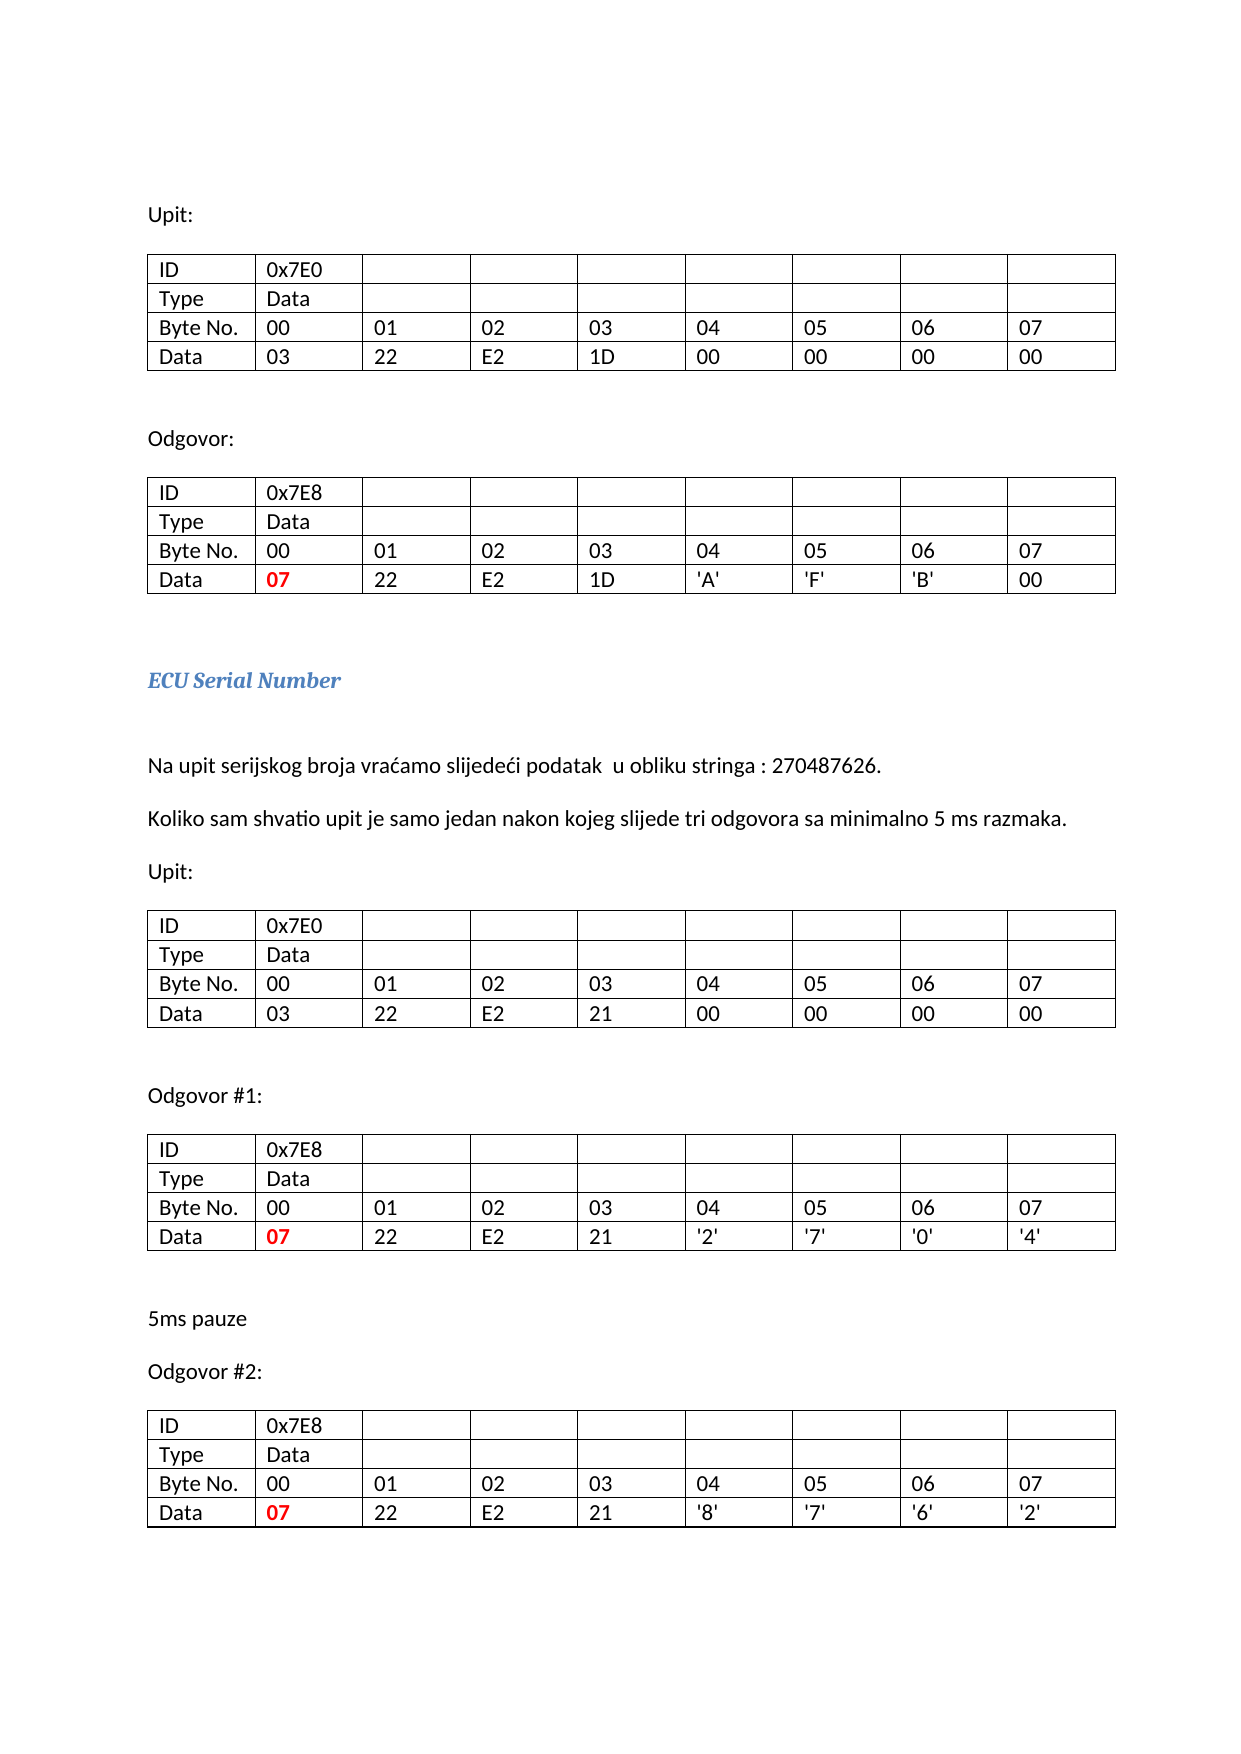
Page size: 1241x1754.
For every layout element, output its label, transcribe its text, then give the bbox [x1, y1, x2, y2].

table_cell [578, 1440, 685, 1468]
table_cell 01 [363, 313, 470, 341]
table_header [686, 478, 792, 506]
table_header 0x7E8 [256, 1135, 362, 1163]
table_cell '2' [1008, 1498, 1115, 1526]
table_cell 00 [256, 1469, 362, 1497]
table_cell [471, 507, 577, 535]
table_cell 00 [686, 342, 792, 370]
text Odgovor #1: [148, 1081, 1093, 1109]
table_cell Data [148, 1222, 255, 1250]
table_cell [1008, 284, 1115, 312]
table_cell Byte No. [148, 1469, 255, 1497]
table_cell 07 [256, 1498, 362, 1526]
table_cell 02 [471, 970, 577, 998]
table_header ID [148, 1135, 255, 1163]
table_cell 02 [471, 1469, 577, 1497]
table_cell 01 [363, 970, 470, 998]
table_cell 06 [901, 536, 1007, 564]
table_cell [686, 941, 792, 968]
table_cell E2 [471, 342, 577, 370]
table_cell [793, 1440, 900, 1468]
table_cell 07 [1008, 536, 1115, 564]
table_cell 06 [901, 970, 1007, 998]
table_header [901, 1135, 1007, 1163]
table_cell [578, 1164, 685, 1192]
table_header ID [148, 911, 255, 939]
table_cell 04 [686, 970, 792, 998]
table_cell [1008, 941, 1115, 968]
table_header [363, 478, 470, 506]
table_cell 02 [471, 536, 577, 564]
table_cell 22 [363, 1222, 470, 1250]
table_cell 03 [578, 313, 685, 341]
table_header [793, 911, 900, 939]
text Na upit serijskog broja vraćamo slijedeći podatak u obliku stringa : 270487626. [148, 751, 1093, 779]
table_header [686, 1411, 792, 1439]
table_cell 00 [686, 999, 792, 1027]
text Upit: [148, 857, 1093, 885]
table_cell E2 [471, 565, 577, 593]
table_header [363, 1411, 470, 1439]
table_cell Data [148, 565, 255, 593]
table_header [578, 1135, 685, 1163]
table_header [901, 478, 1007, 506]
table_cell Byte No. [148, 313, 255, 341]
text Koliko sam shvatio upit je samo jedan nakon kojeg slijede tri odgovora sa minimalno 5 ms razmaka. [148, 804, 1093, 832]
table_header [901, 911, 1007, 939]
table_cell 06 [901, 1469, 1007, 1497]
table_header [901, 255, 1007, 283]
table_cell [578, 941, 685, 968]
table_cell 05 [793, 313, 900, 341]
text 5ms pauze [148, 1304, 1093, 1332]
table_cell 03 [578, 1193, 685, 1221]
table_cell [471, 941, 577, 968]
table_cell Byte No. [148, 970, 255, 998]
table_cell 00 [256, 970, 362, 998]
table_header [1008, 911, 1115, 939]
table_cell 01 [363, 1469, 470, 1497]
table_cell 06 [901, 1193, 1007, 1221]
table_cell 03 [578, 1469, 685, 1497]
table_cell [1008, 1164, 1115, 1192]
table_cell 22 [363, 565, 470, 593]
table_header [901, 1411, 1007, 1439]
table_cell [578, 284, 685, 312]
table_cell 21 [578, 999, 685, 1027]
table_header 0x7E8 [256, 478, 362, 506]
table_cell [793, 284, 900, 312]
table_header [578, 478, 685, 506]
table_cell 02 [471, 1193, 577, 1221]
table_cell 00 [901, 999, 1007, 1027]
table_cell '7' [793, 1222, 900, 1250]
table_cell 07 [256, 1222, 362, 1250]
table_cell [901, 284, 1007, 312]
table_cell [793, 941, 900, 968]
table_cell 06 [901, 313, 1007, 341]
table_cell E2 [471, 999, 577, 1027]
table_cell Data [256, 941, 362, 968]
table_header 0x7E8 [256, 1411, 362, 1439]
table_cell [793, 1164, 900, 1192]
text Upit: [148, 201, 1093, 229]
table_cell 22 [363, 342, 470, 370]
table_header ID [148, 1411, 255, 1439]
table_cell [363, 941, 470, 968]
table_header [578, 911, 685, 939]
table_cell [363, 284, 470, 312]
table_cell Data [256, 1164, 362, 1192]
table_cell [1008, 1440, 1115, 1468]
table_cell [686, 507, 792, 535]
table_cell 04 [686, 313, 792, 341]
table_cell 01 [363, 536, 470, 564]
table_cell [901, 507, 1007, 535]
table_cell 03 [256, 999, 362, 1027]
table_header [363, 911, 470, 939]
table_cell 05 [793, 1469, 900, 1497]
table_cell '8' [686, 1498, 792, 1526]
table_cell [471, 1164, 577, 1192]
table_cell '7' [793, 1498, 900, 1526]
table_header [793, 1411, 900, 1439]
table_cell 03 [256, 342, 362, 370]
table_cell 05 [793, 536, 900, 564]
table_cell 04 [686, 1193, 792, 1221]
table_cell 'A' [686, 565, 792, 593]
table_cell Data [256, 1440, 362, 1468]
table_cell 02 [471, 313, 577, 341]
table_cell 21 [578, 1222, 685, 1250]
table_cell [793, 507, 900, 535]
table_cell 01 [363, 1193, 470, 1221]
table_cell 04 [686, 536, 792, 564]
table_cell 00 [256, 1193, 362, 1221]
table_cell 00 [256, 313, 362, 341]
table_cell 1D [578, 565, 685, 593]
table_cell 03 [578, 970, 685, 998]
table_cell [1008, 507, 1115, 535]
table_cell 07 [1008, 970, 1115, 998]
table_header [686, 911, 792, 939]
table_cell 22 [363, 999, 470, 1027]
table_cell [363, 507, 470, 535]
table_header [793, 1135, 900, 1163]
table_cell [471, 284, 577, 312]
subtitle ECU Serial Number [148, 668, 1093, 694]
table_cell Byte No. [148, 536, 255, 564]
table_cell [686, 1440, 792, 1468]
table_cell 05 [793, 1193, 900, 1221]
table_header [471, 911, 577, 939]
table_header [578, 1411, 685, 1439]
table_cell 22 [363, 1498, 470, 1526]
table_header 0x7E0 [256, 255, 362, 283]
table_cell Type [148, 1164, 255, 1192]
table_cell '4' [1008, 1222, 1115, 1250]
table_cell 07 [1008, 313, 1115, 341]
table_header [471, 255, 577, 283]
table_cell Type [148, 284, 255, 312]
table_cell Data [256, 284, 362, 312]
table_header [1008, 1135, 1115, 1163]
table_cell 00 [256, 536, 362, 564]
table_header [686, 1135, 792, 1163]
table_cell '6' [901, 1498, 1007, 1526]
text Odgovor #2: [148, 1357, 1093, 1385]
table_cell 07 [1008, 1193, 1115, 1221]
table_cell 07 [256, 565, 362, 593]
table_header 0x7E0 [256, 911, 362, 939]
table_cell E2 [471, 1498, 577, 1526]
table_cell Data [148, 999, 255, 1027]
table_cell [686, 1164, 792, 1192]
table_cell 00 [793, 342, 900, 370]
table_cell Data [256, 507, 362, 535]
table_cell 00 [901, 342, 1007, 370]
table_header [1008, 255, 1115, 283]
table_cell [686, 284, 792, 312]
table_cell 00 [1008, 565, 1115, 593]
table_header [793, 478, 900, 506]
table_cell 00 [793, 999, 900, 1027]
table_cell 00 [1008, 342, 1115, 370]
table_cell Byte No. [148, 1193, 255, 1221]
table_header [471, 1135, 577, 1163]
table_header [471, 1411, 577, 1439]
table_cell 00 [1008, 999, 1115, 1027]
table_cell '2' [686, 1222, 792, 1250]
table_cell 03 [578, 536, 685, 564]
table_cell 05 [793, 970, 900, 998]
table_cell Data [148, 1498, 255, 1526]
table_header [363, 255, 470, 283]
table_header ID [148, 478, 255, 506]
table_header [471, 478, 577, 506]
table_cell [901, 1164, 1007, 1192]
table_cell [471, 1440, 577, 1468]
table_cell [363, 1164, 470, 1192]
table_cell Type [148, 1440, 255, 1468]
table_header [793, 255, 900, 283]
table_header [686, 255, 792, 283]
table_header [363, 1135, 470, 1163]
table_cell 04 [686, 1469, 792, 1497]
table_cell 'B' [901, 565, 1007, 593]
table_header ID [148, 255, 255, 283]
table_cell [901, 1440, 1007, 1468]
table_cell [578, 507, 685, 535]
table_cell 1D [578, 342, 685, 370]
table_cell Type [148, 941, 255, 968]
table_cell E2 [471, 1222, 577, 1250]
table_cell 'F' [793, 565, 900, 593]
table_cell 21 [578, 1498, 685, 1526]
table_cell Data [148, 342, 255, 370]
table_cell Type [148, 507, 255, 535]
table_header [578, 255, 685, 283]
table_header [1008, 1411, 1115, 1439]
text Odgovor: [148, 424, 1093, 452]
table_header [1008, 478, 1115, 506]
table_cell '0' [901, 1222, 1007, 1250]
table_cell [901, 941, 1007, 968]
table_cell 07 [1008, 1469, 1115, 1497]
table_cell [363, 1440, 470, 1468]
